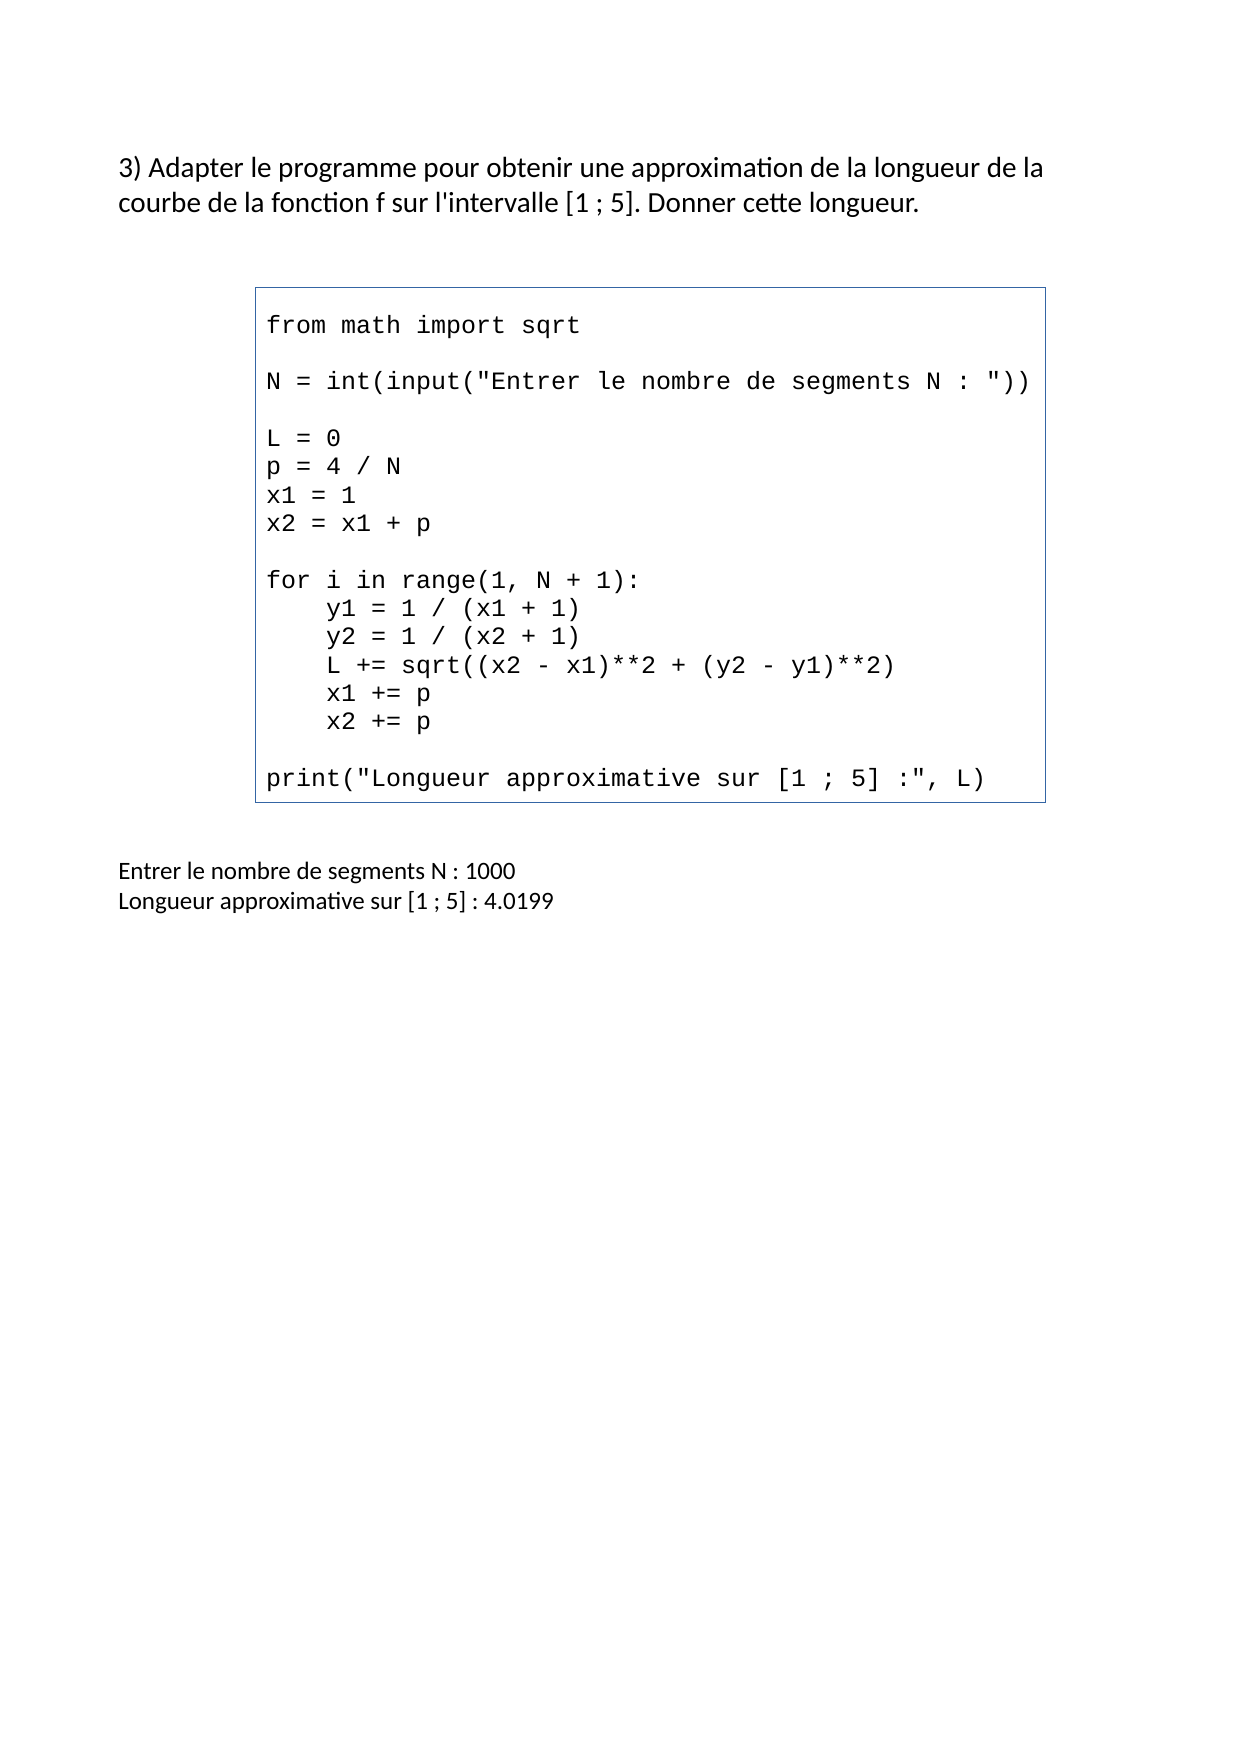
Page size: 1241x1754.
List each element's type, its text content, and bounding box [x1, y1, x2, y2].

text [1046, 624, 1122, 652]
text [1046, 596, 1122, 624]
text [1046, 426, 1122, 454]
text N = int(input("Entrer le nombre de segments N : ")) [266, 369, 1045, 397]
text [1046, 511, 1122, 539]
text x2 = x1 + p [266, 511, 1045, 539]
text from math import sqrt [266, 312, 1045, 341]
text print("Longueur approximative sur [1 ; 5] :", L) [266, 766, 1045, 794]
text x1 = 1 [266, 482, 1045, 511]
text L = 0 [266, 426, 1045, 454]
text 3) Adapter le programme pour obtenir une approximation de la longueur de la courbe de la fonction f sur l'intervalle [1 ; 5]. Donner cette longueur. [118, 149, 1122, 220]
text [1046, 567, 1122, 596]
text x2 += p [266, 709, 1045, 737]
text Entrer le nombre de segments N : 1000 [118, 855, 1122, 885]
text [1046, 369, 1122, 397]
text p = 4 / N [266, 454, 1045, 482]
text [1046, 454, 1122, 482]
text y1 = 1 / (x1 + 1) [266, 596, 1045, 624]
text [1046, 766, 1122, 794]
text x1 += p [266, 681, 1045, 709]
text y2 = 1 / (x2 + 1) [266, 624, 1045, 652]
text L += sqrt((x2 - x1)**2 + (y2 - y1)**2) [266, 652, 1045, 681]
text for i in range(1, N + 1): [266, 567, 1045, 596]
text Longueur approximative sur [1 ; 5] : 4.0199 [118, 885, 1122, 916]
text [1046, 681, 1122, 709]
text [1046, 312, 1122, 341]
text [1046, 709, 1122, 737]
text [1046, 482, 1122, 511]
text [1046, 652, 1122, 681]
